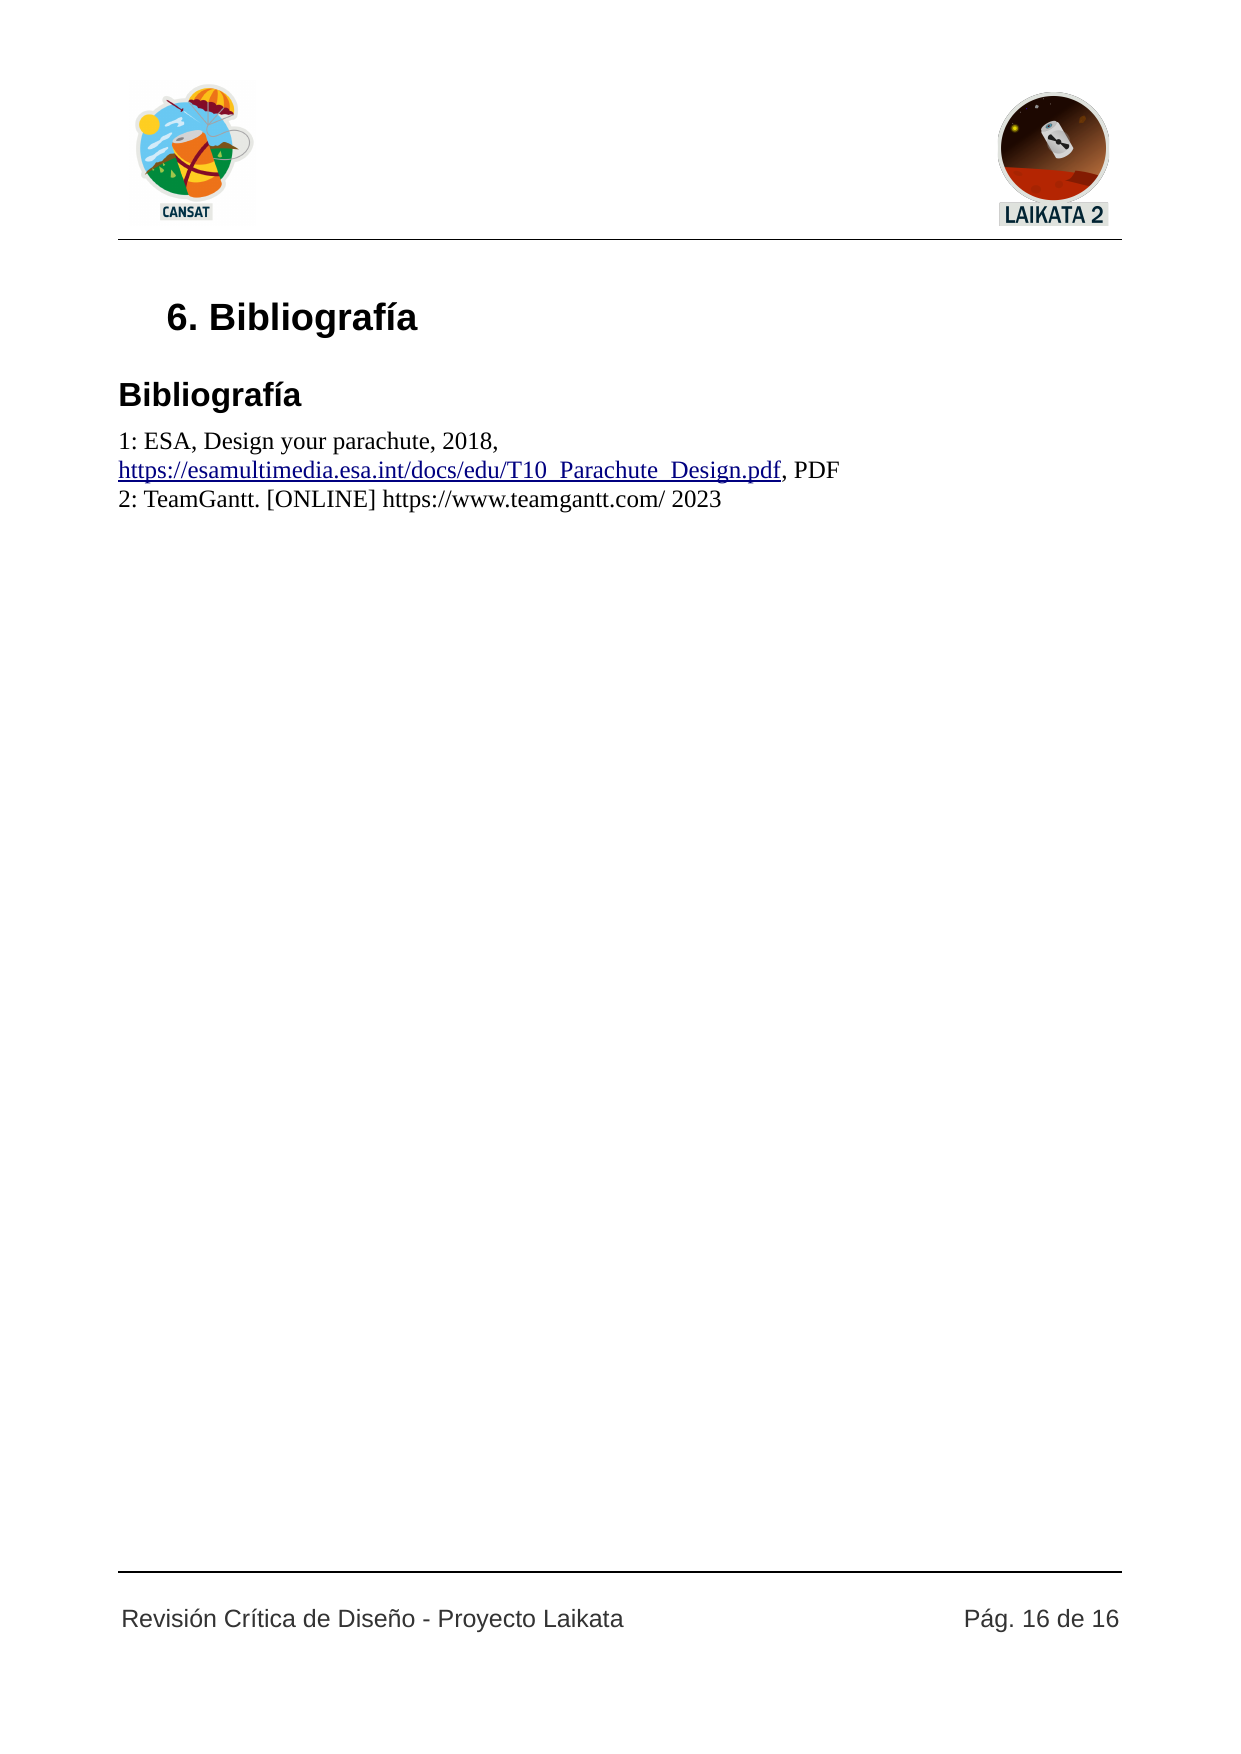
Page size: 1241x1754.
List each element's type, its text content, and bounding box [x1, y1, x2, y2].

text 2: TeamGantt. [ONLINE] https://www.teamgantt.com/ 2023 [118, 484, 1122, 513]
text 1: ESA, Design your parachute, 2018, https://esamultimedia.esa.int/docs/edu/T10_Parachute_Design.pdf, PDF [118, 426, 1122, 484]
subtitle Bibliografía [156, 294, 1122, 338]
picture [128, 80, 257, 226]
picture [997, 92, 1110, 226]
subtitle Bibliografía [118, 375, 1122, 414]
